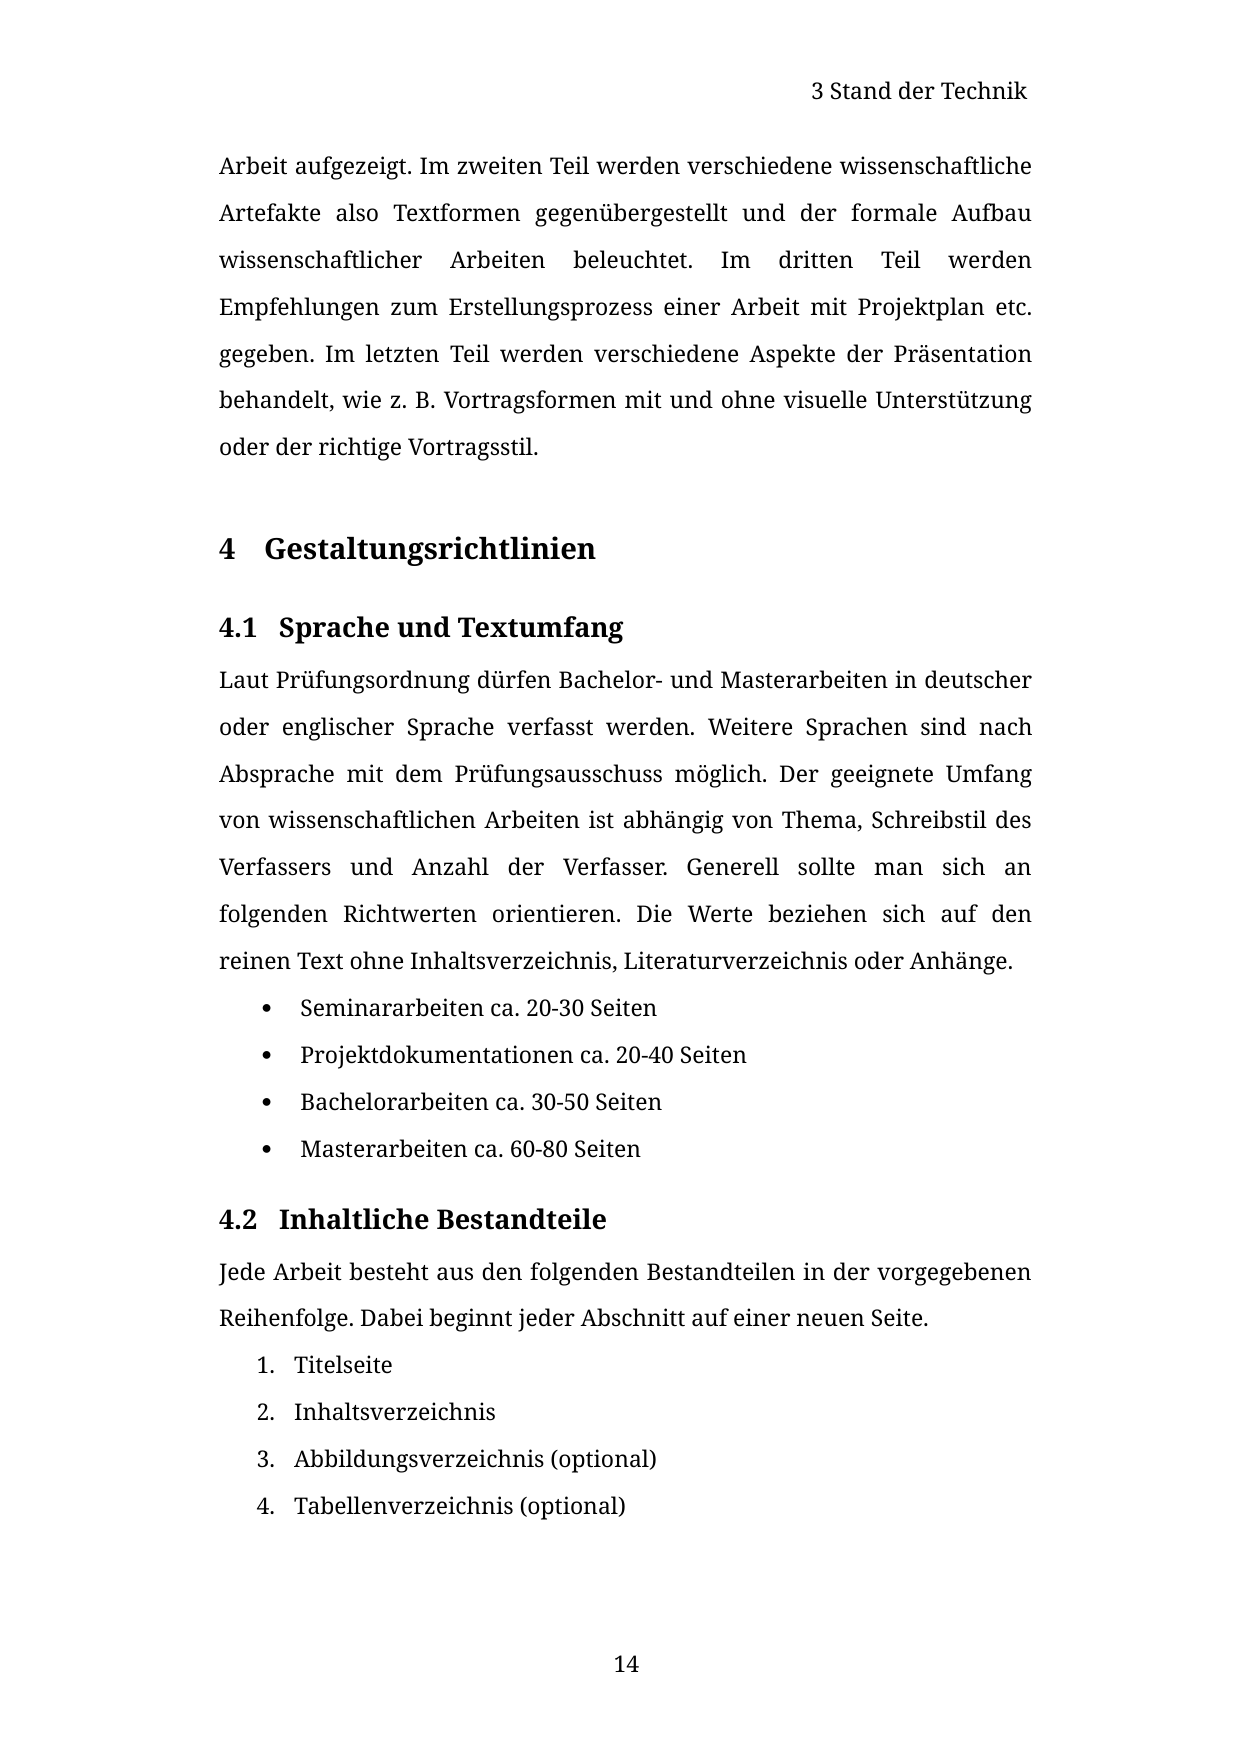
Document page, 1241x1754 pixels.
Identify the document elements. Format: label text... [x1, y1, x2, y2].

list Abbildungsverzeichnis (optional) [256, 1443, 1033, 1474]
list Seminararbeiten ca. 20-30 Seiten [263, 992, 1033, 1023]
list Inhaltsverzeichnis [256, 1396, 1033, 1427]
text Laut Prüfungsordnung dürfen Bachelor- und Masterarbeiten in deutscher oder englischer Sprache verfasst werden. Weitere Sprachen sind nach Absprache mit dem Prüfungsausschuss möglich. Der geeignete Umfang von wissenschaftlichen Arbeiten ist abhängig von Thema, Schreibstil des Verfassers und Anzahl der Verfasser. Generell sollte man sich an folgenden Richtwerten orientieren. Die Werte beziehen sich auf den reinen Text ohne Inhaltsverzeichnis, Literaturverzeichnis oder Anhänge. [219, 664, 1033, 976]
text Arbeit aufgezeigt. Im zweiten Teil werden verschiedene wissenschaftliche Artefakte also Textformen gegenübergestellt und der formale Aufbau wissenschaftlicher Arbeiten beleuchtet. Im dritten Teil werden Empfehlungen zum Erstellungsprozess einer Arbeit mit Projektplan etc. gegeben. Im letzten Teil werden verschiedene Aspekte der Präsentation behandelt, wie z. B. Vortragsformen mit und ohne visuelle Unterstützung oder der richtige Vortragsstil. [219, 150, 1033, 462]
list Bachelorarbeiten ca. 30-50 Seiten [263, 1086, 1033, 1117]
list Titelseite [256, 1349, 1033, 1381]
subtitle Inhaltliche Bestandteile [219, 1200, 1033, 1237]
text Jede Arbeit besteht aus den folgenden Bestandteilen in der vorgegebenen Reihenfolge. Dabei beginnt jeder Abschnitt auf einer neuen Seite. [219, 1256, 1033, 1334]
list Masterarbeiten ca. 60-80 Seiten [263, 1132, 1033, 1164]
subtitle Sprache und Textumfang [219, 608, 1033, 645]
list Tabellenverzeichnis (optional) [256, 1490, 1033, 1521]
subtitle Gestaltungsrichtlinien [219, 528, 1033, 568]
list Projektdokumentationen ca. 20-40 Seiten [263, 1039, 1033, 1070]
